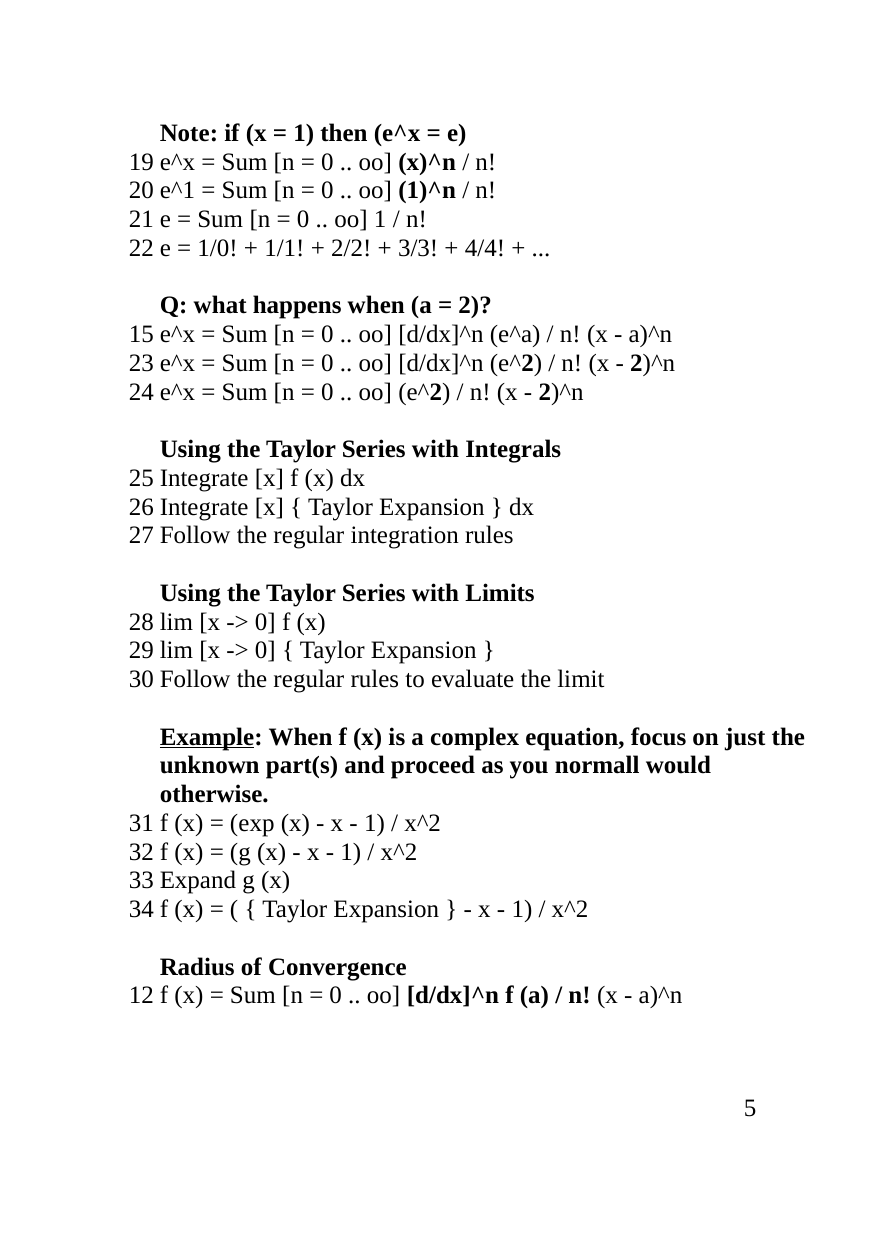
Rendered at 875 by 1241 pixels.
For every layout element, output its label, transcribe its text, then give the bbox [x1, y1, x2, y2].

table_cell 27 [112, 521, 156, 549]
table_cell [156, 406, 814, 434]
table_cell 34 [112, 894, 156, 923]
table_cell Using the Taylor Series with Integrals [156, 434, 814, 463]
table_cell 19 [112, 147, 156, 176]
table_cell Radius of Convergence [156, 952, 814, 981]
table_cell lim [x -> 0] f (x) [156, 607, 814, 636]
table_cell 25 [112, 463, 156, 492]
table_cell e^1 = Sum [n = 0 .. oo] (1)^n / n! [156, 176, 814, 204]
table_cell e^x = Sum [n = 0 .. oo] (e^2) / n! (x - 2)^n [156, 377, 814, 406]
table_cell [112, 923, 156, 952]
table_cell 29 [112, 636, 156, 664]
table_cell [112, 291, 156, 319]
table_cell [156, 693, 814, 722]
table_cell Follow the regular integration rules [156, 521, 814, 549]
table_cell Integrate [x] f (x) dx [156, 463, 814, 492]
table_cell Q: what happens when (a = 2)? [156, 291, 814, 319]
table_cell e = 1/0! + 1/1! + 2/2! + 3/3! + 4/4! + ... [156, 233, 814, 262]
table_cell 21 [112, 204, 156, 233]
table_cell Follow the regular rules to evaluate the limit [156, 664, 814, 693]
table_cell Using the Taylor Series with Limits [156, 578, 814, 607]
table_cell [112, 952, 156, 981]
table_cell 15 [112, 319, 156, 348]
table_cell f (x) = Sum [n = 0 .. oo] [d/dx]^n f (a) / n! (x - a)^n [156, 981, 814, 1009]
table_cell Expand g (x) [156, 866, 814, 894]
table_cell e^x = Sum [n = 0 .. oo] (x)^n / n! [156, 147, 814, 176]
table_cell [112, 434, 156, 463]
table_cell Note: if (x = 1) then (e^x = e) [156, 118, 814, 147]
table_cell lim [x -> 0] { Taylor Expansion } [156, 636, 814, 664]
table_cell 30 [112, 664, 156, 693]
table_cell [112, 549, 156, 578]
table_cell e = Sum [n = 0 .. oo] 1 / n! [156, 204, 814, 233]
table_cell f (x) = (g (x) - x - 1) / x^2 [156, 837, 814, 866]
table_cell 32 [112, 837, 156, 866]
table_cell [156, 549, 814, 578]
table_cell [156, 923, 814, 952]
table_cell [156, 262, 814, 291]
table_cell 31 [112, 808, 156, 837]
table_cell 23 [112, 348, 156, 377]
table_cell f (x) = ( { Taylor Expansion } - x - 1) / x^2 [156, 894, 814, 923]
table_cell [112, 693, 156, 722]
table_cell e^x = Sum [n = 0 .. oo] [d/dx]^n (e^2) / n! (x - 2)^n [156, 348, 814, 377]
table_cell 24 [112, 377, 156, 406]
table_cell Integrate [x] { Taylor Expansion } dx [156, 492, 814, 521]
table_cell f (x) = (exp (x) - x - 1) / x^2 [156, 808, 814, 837]
table_cell [112, 722, 156, 808]
table_cell 26 [112, 492, 156, 521]
table_cell 22 [112, 233, 156, 262]
table_cell [112, 578, 156, 607]
table_cell 20 [112, 176, 156, 204]
table_cell [112, 406, 156, 434]
table_cell 33 [112, 866, 156, 894]
table_cell 28 [112, 607, 156, 636]
table_cell [112, 262, 156, 291]
table_cell e^x = Sum [n = 0 .. oo] [d/dx]^n (e^a) / n! (x - a)^n [156, 319, 814, 348]
table_cell Example: When f (x) is a complex equation, focus on just the unknown part(s) and proceed as you normall would otherwise. [156, 722, 814, 808]
table_cell 12 [112, 981, 156, 1009]
table_cell [112, 118, 156, 147]
